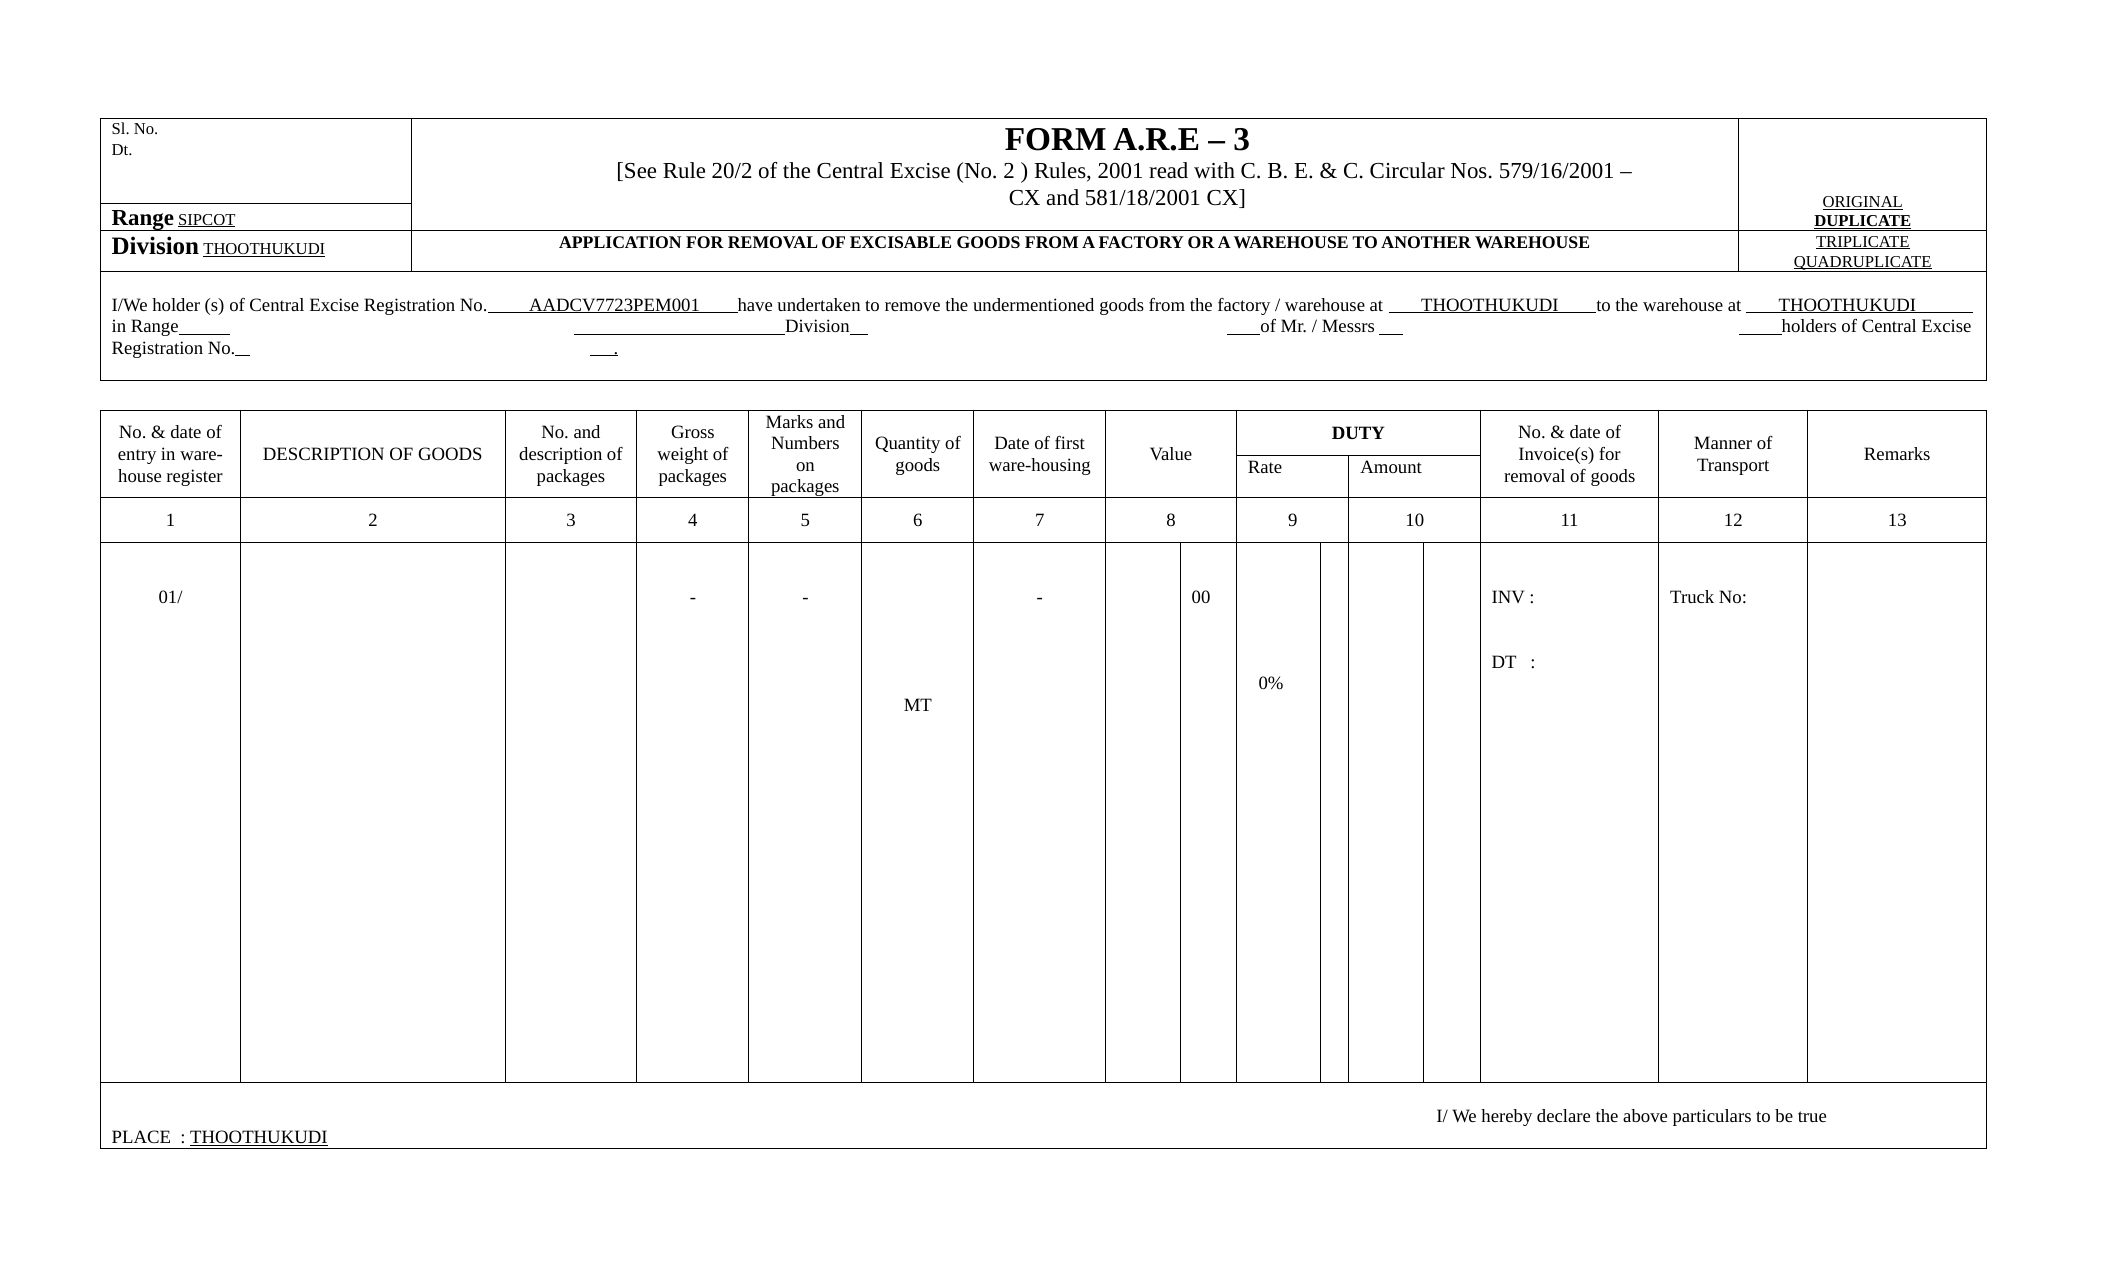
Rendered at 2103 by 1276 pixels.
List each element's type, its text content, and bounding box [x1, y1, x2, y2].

table_header Value [1106, 411, 1236, 497]
table_cell <o.invoice_no_id.invoice_line[0].quantity or ''> MT [862, 543, 973, 1082]
table_cell 11 [1481, 498, 1658, 542]
table_cell <get_dec(o.invoice_no_id.amount_total*o.excise_duty_id.amount/100 or 0)> [1424, 543, 1480, 1082]
table_cell <o.excise_duty_id.amount>0% [1237, 543, 1320, 1082]
table_header No. & date of Invoice(s) for removal of goods [1481, 411, 1658, 497]
table_header Remarks [1808, 411, 1986, 497]
table_cell I/We holder (s) of Central Excise Registration No. AADCV7723PEM001 have undertaken to remove the undermentioned goods from the factory / warehouse at THOOTHUKUDI to the warehouse at THOOTHUKUDI in Range <o.invoice_no_id.partner_id.range or ''> Division <o.invoice_no_id.partner_id.division or ''> of Mr. / Messrs <o.invoice_no_id.partner_id.name or ''> holders of Central Excise Registration No. <o.invoice_no_id.partner_id.ce_rc or ''> . [101, 272, 1986, 380]
table_cell 5 [749, 498, 861, 542]
table_cell 13 [1808, 498, 1986, 542]
table_cell Division THOOTHUKUDI [101, 231, 411, 271]
table_header No. & date of entry in ware-house register [101, 411, 240, 497]
table_cell TRIPLICATE [1739, 231, 1986, 251]
table_cell - [749, 543, 861, 1082]
table_header Gross weight of packages [637, 411, 748, 497]
table_cell QUADRUPLICATE [1739, 251, 1986, 271]
table_cell 00 [1181, 543, 1236, 1082]
table_cell 2 [241, 498, 505, 542]
table_header Date of first ware-housing [974, 411, 1105, 497]
table_header FORM A.R.E – 3 [See Rule 20/2 of the Central Excise (No. 2 ) Rules, 2001 read with C. B. E. & C. Circular Nos. 579/16/2001 – CX and 581/18/2001 CX] [412, 119, 1738, 230]
table_cell 1 [101, 498, 240, 542]
table_header No. and description of packages [506, 411, 636, 497]
table_cell 6 [862, 498, 973, 542]
table_header DUTY [1237, 411, 1480, 455]
table_cell 9 [1237, 498, 1348, 542]
table_header DESCRIPTION OF GOODS [241, 411, 505, 497]
table_cell Rate [1237, 456, 1348, 497]
table_cell 7 [974, 498, 1105, 542]
table_header Sl. No.<get_arename(o.name)> Dt. <get_date(o.invoice_no_id.date_invoice) or ''> [101, 119, 411, 203]
table_cell 8 [1106, 498, 1236, 542]
table_cell <o.invoice_no_id.other_info or ''> [1808, 543, 1986, 1082]
table_cell - [637, 543, 748, 1082]
table_cell Amount [1349, 456, 1480, 497]
table_cell Truck No: <o.invoice_no_id.delivery_order_id.truck or ''> [1659, 543, 1807, 1082]
table_header ORIGINAL DUPLICATE [1739, 119, 1986, 230]
table_cell Range SIPCOT [101, 204, 411, 230]
table_cell <o.invoice_no_id.invoice_line[0].name or ''> [241, 543, 505, 1082]
table_cell 01/ <get_date(o.invoice_no_id.date_invoice) or ''> [101, 543, 240, 1082]
table_cell 3 [506, 498, 636, 542]
table_cell <o.package_description or ''> [506, 543, 636, 1082]
table_cell INV : <o.invoice_no_id.vvt_number or ''> DT :<get_date(o.invoice_no_id.date_invoice) or ''> [1481, 543, 1658, 1082]
table_cell 12 [1659, 498, 1807, 542]
table_header Manner of Transport [1659, 411, 1807, 497]
table_header Quantity of goods [862, 411, 973, 497]
table_cell I/ We hereby declare the above particulars to be true PLACE : THOOTHUKUDI DATE : <get_date(o.invoice_no_id.date_invoice) or ''> Signature of Consignor (s) or his / their authorized agent [101, 1083, 1986, 1148]
table_cell <get_iamt(o.invoice_no_id.amount_total*o.excise_duty_id.amount/100)> [1349, 543, 1423, 1082]
table_cell APPLICATION FOR REMOVAL OF EXCISABLE GOODS FROM A FACTORY OR A WAREHOUSE TO ANOTHER WAREHOUSE [412, 231, 1738, 271]
table_header Marks and Numbers on packages [749, 411, 861, 497]
table_cell [1321, 543, 1348, 1082]
table_cell <get_amt(o.invoice_no_id.amount_total)> [1106, 543, 1180, 1082]
table_cell - [974, 543, 1105, 1082]
table_cell 4 [637, 498, 748, 542]
table_cell 10 [1349, 498, 1480, 542]
